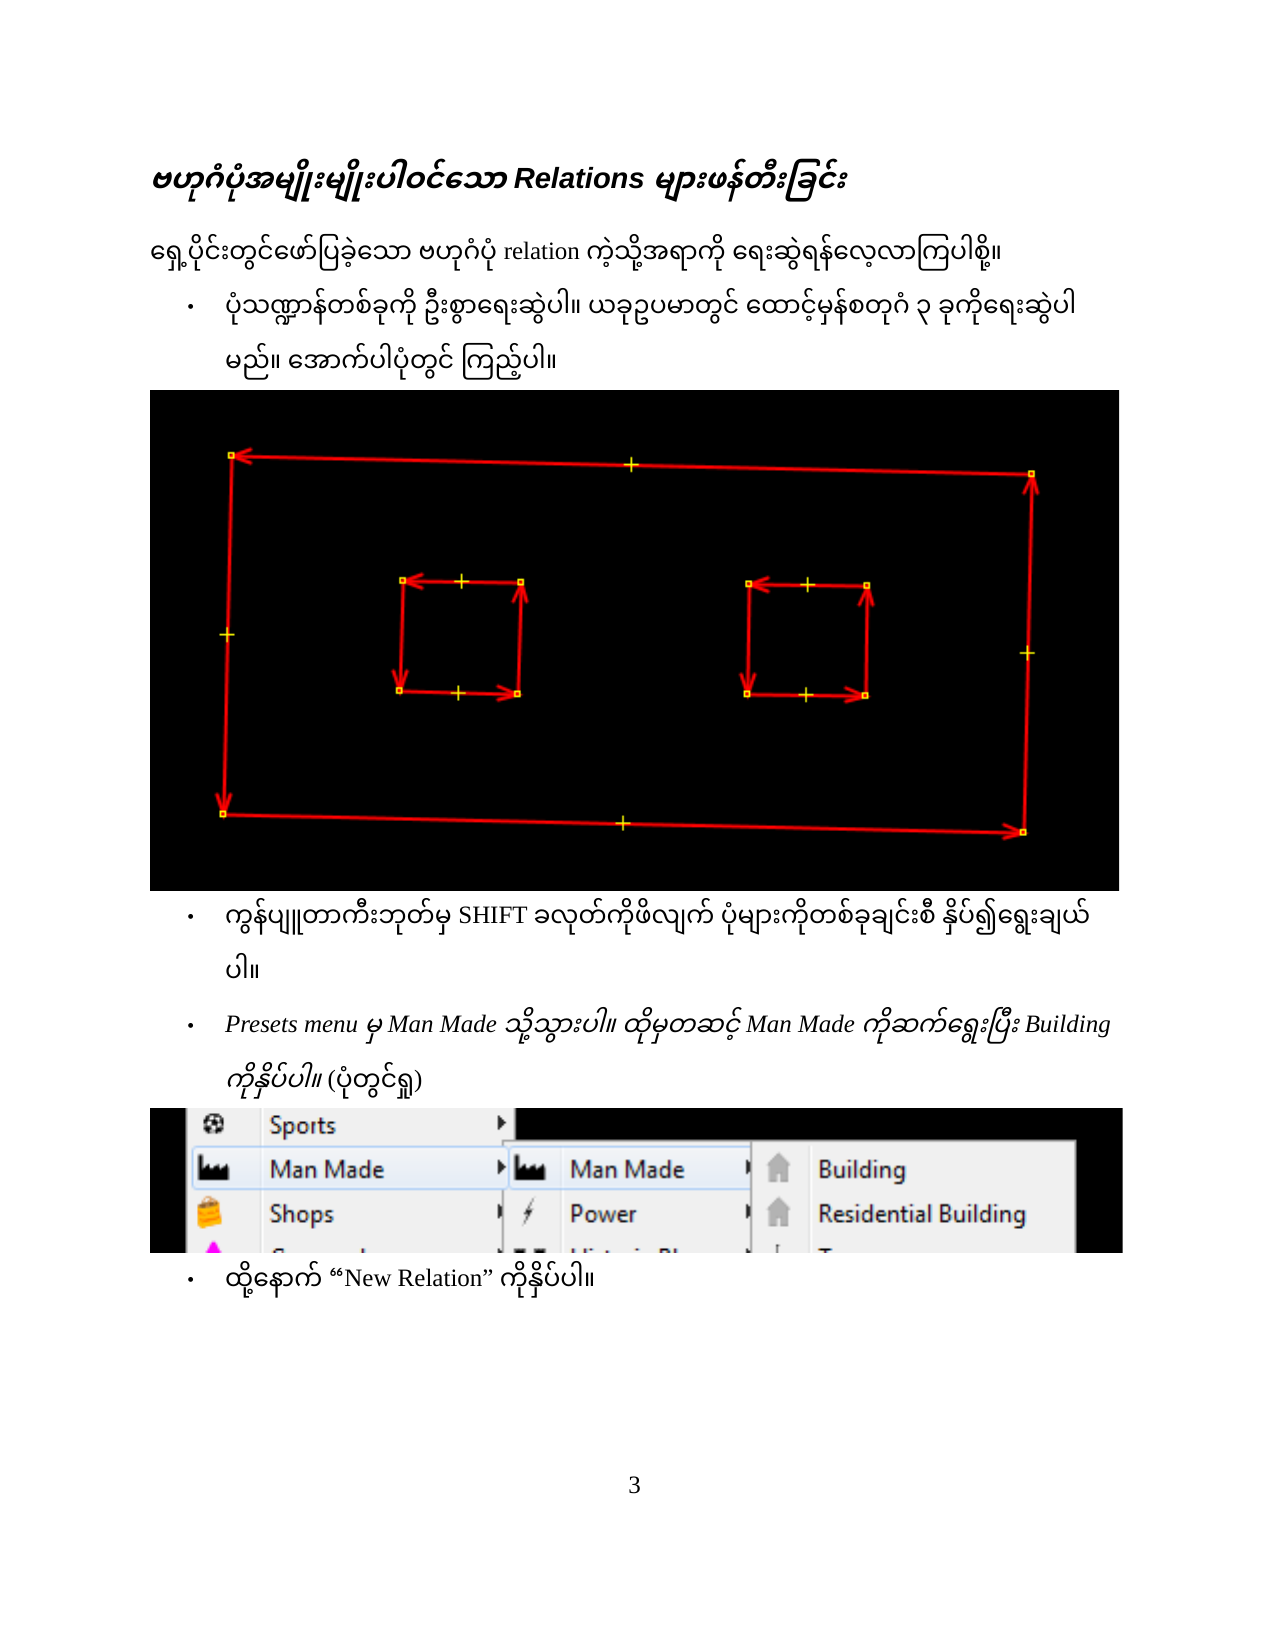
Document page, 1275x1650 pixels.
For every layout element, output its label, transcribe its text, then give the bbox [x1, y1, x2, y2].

text ရှေ့ပိုင်းတွင်ဖော်ပြခဲ့သော ဗဟုဂံပုံ relation ကဲ့သို့အရာကို ရေးဆွဲရန်လေ့လာကြပါစို့။ [150, 226, 1125, 281]
picture [150, 390, 1120, 891]
list Presets menu မှ Man Made သို့သွားပါ။ ထိုမှတဆင့် Man Made ကိုဆက်ရွေးပြီး Building ကိုနှိပ်ပါ။ (ပုံတွင်ရှု) [187, 999, 1125, 1109]
list ပုံသဏ္ဍာန်တစ်ခုကို ဦးစွာရေးဆွဲပါ။ ယခုဥပမာတွင် ထောင့်မှန်စတုဂံ ၃ ခုကိုရေးဆွဲပါမည်။ အောက်ပါပုံတွင် ကြည့်ပါ။ [187, 281, 1125, 390]
list ကွန်ပျူတာကီးဘုတ်မှ SHIFT ခလုတ်ကိုဖိလျက် ပုံများကိုတစ်ခုချင်းစီ နှိပ်၍ရွေးချယ်ပါ။ [187, 890, 1125, 999]
list ထို့နောက် “New Relation” ကိုနှိပ်ပါ။ [187, 1253, 1125, 1307]
subtitle ဗဟုဂံပုံအမျိုးမျိုးပါဝင်သော Relations များဖန်တီးခြင်း [150, 150, 1125, 214]
picture [150, 1108, 1123, 1253]
